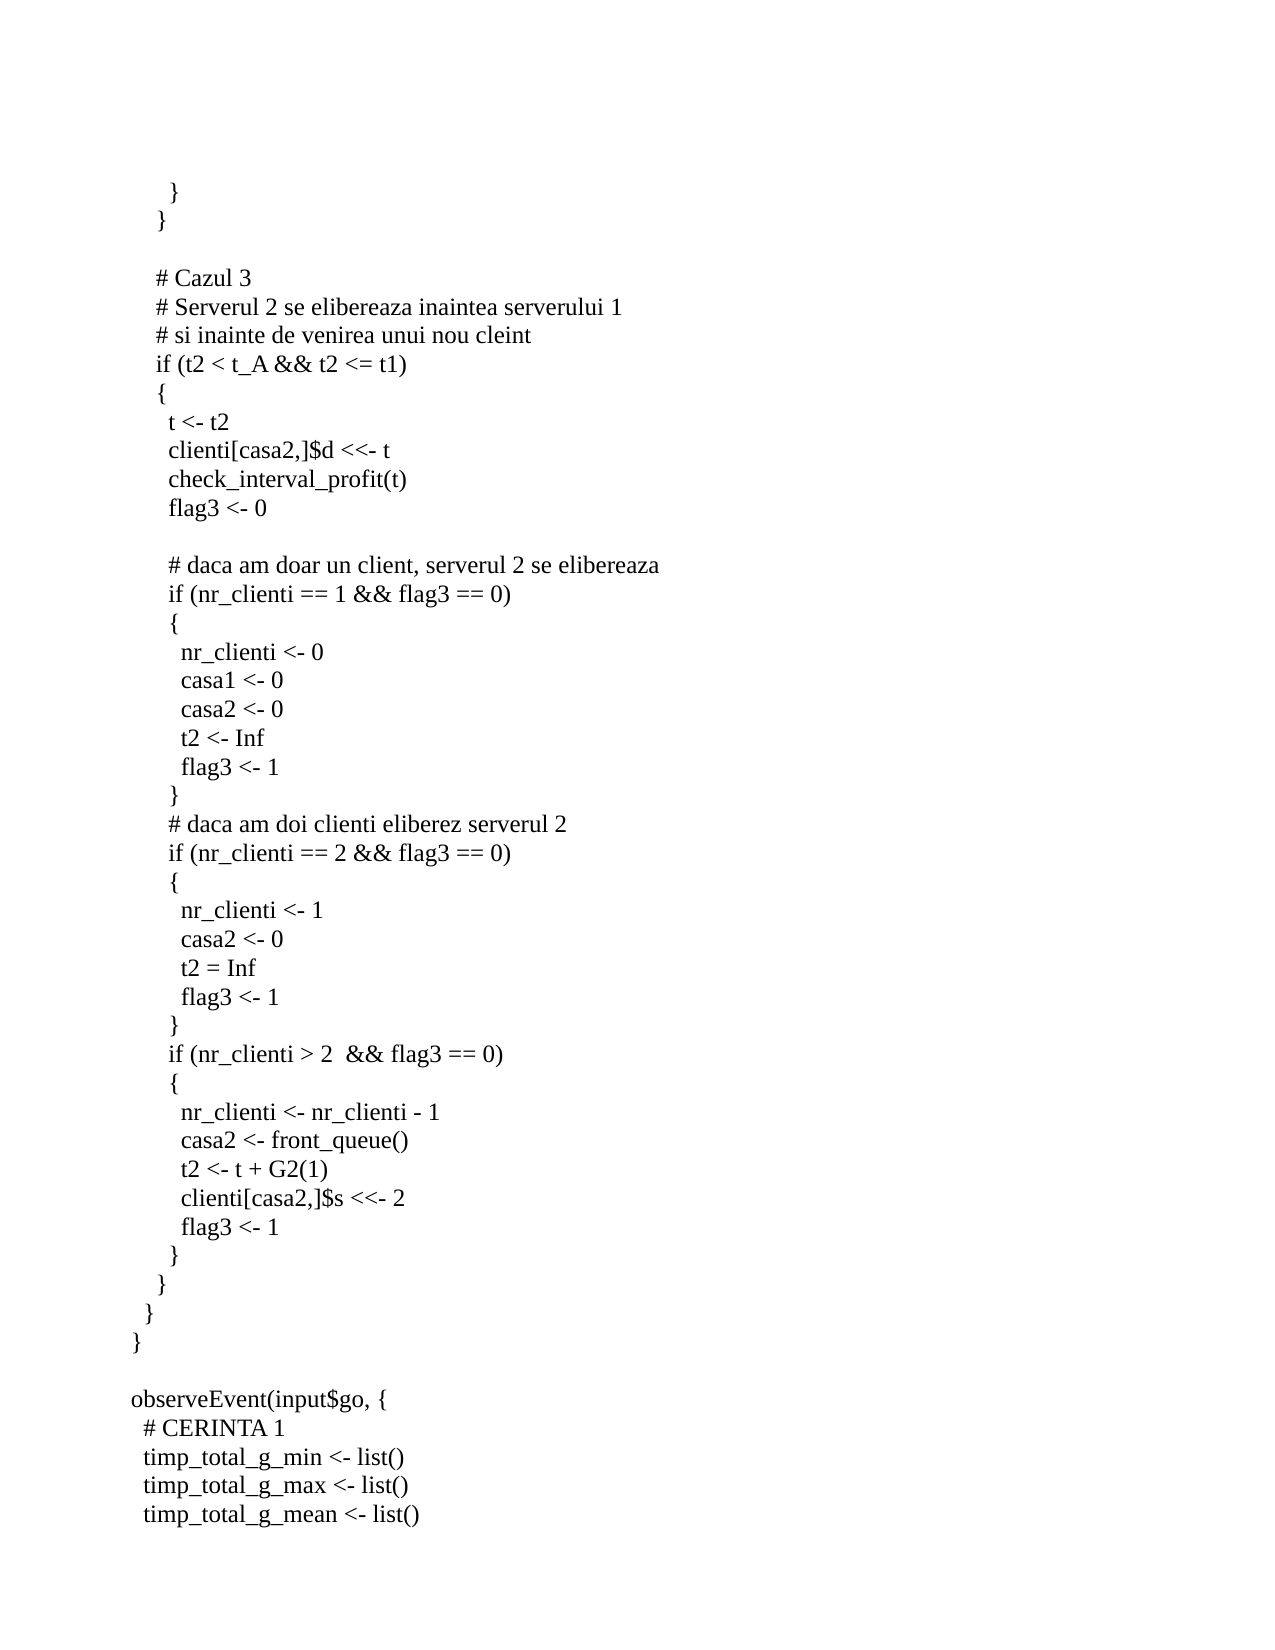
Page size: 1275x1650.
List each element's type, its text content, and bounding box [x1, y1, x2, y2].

text casa2 <- front_queue() [118, 1126, 1157, 1154]
text { [118, 378, 1157, 407]
text } [118, 1327, 1157, 1356]
text } [118, 1241, 1157, 1269]
text timp_total_g_max <- list() [118, 1471, 1157, 1499]
text # daca am doi clienti eliberez serverul 2 [118, 809, 1157, 838]
text } [118, 781, 1157, 809]
text } [118, 1298, 1157, 1327]
text observeEvent(input$go, { [118, 1384, 1157, 1413]
text # Serverul 2 se elibereaza inaintea serverului 1 [118, 292, 1157, 321]
text { [118, 867, 1157, 896]
text t <- t2 [118, 407, 1157, 436]
text if (nr_clienti == 2 && flag3 == 0) [118, 838, 1157, 867]
text nr_clienti <- 1 [118, 896, 1157, 924]
text # Cazul 3 [118, 263, 1157, 292]
text if (t2 < t_A && t2 <= t1) [118, 349, 1157, 378]
text t2 <- Inf [118, 723, 1157, 752]
text } [118, 1011, 1157, 1039]
text flag3 <- 1 [118, 752, 1157, 781]
text { [118, 1068, 1157, 1097]
text t2 <- t + G2(1) [118, 1154, 1157, 1183]
text clienti[casa2,]$s <<- 2 [118, 1183, 1157, 1212]
text flag3 <- 1 [118, 982, 1157, 1011]
text casa1 <- 0 [118, 666, 1157, 694]
text nr_clienti <- 0 [118, 637, 1157, 666]
text { [118, 608, 1157, 637]
text t2 = Inf [118, 953, 1157, 982]
text # daca am doar un client, serverul 2 se elibereaza [118, 551, 1157, 579]
text casa2 <- 0 [118, 924, 1157, 953]
text casa2 <- 0 [118, 694, 1157, 723]
text # si inainte de venirea unui nou cleint [118, 321, 1157, 349]
text if (nr_clienti == 1 && flag3 == 0) [118, 579, 1157, 608]
text check_interval_profit(t) [118, 464, 1157, 493]
text timp_total_g_mean <- list() [118, 1499, 1157, 1528]
text timp_total_g_min <- list() [118, 1442, 1157, 1471]
text flag3 <- 0 [118, 493, 1157, 522]
text } [118, 177, 1157, 206]
text # CERINTA 1 [118, 1413, 1157, 1442]
text } [118, 1269, 1157, 1298]
text if (nr_clienti > 2 && flag3 == 0) [118, 1039, 1157, 1068]
text clienti[casa2,]$d <<- t [118, 436, 1157, 464]
text } [118, 206, 1157, 234]
text nr_clienti <- nr_clienti - 1 [118, 1097, 1157, 1126]
text flag3 <- 1 [118, 1212, 1157, 1241]
